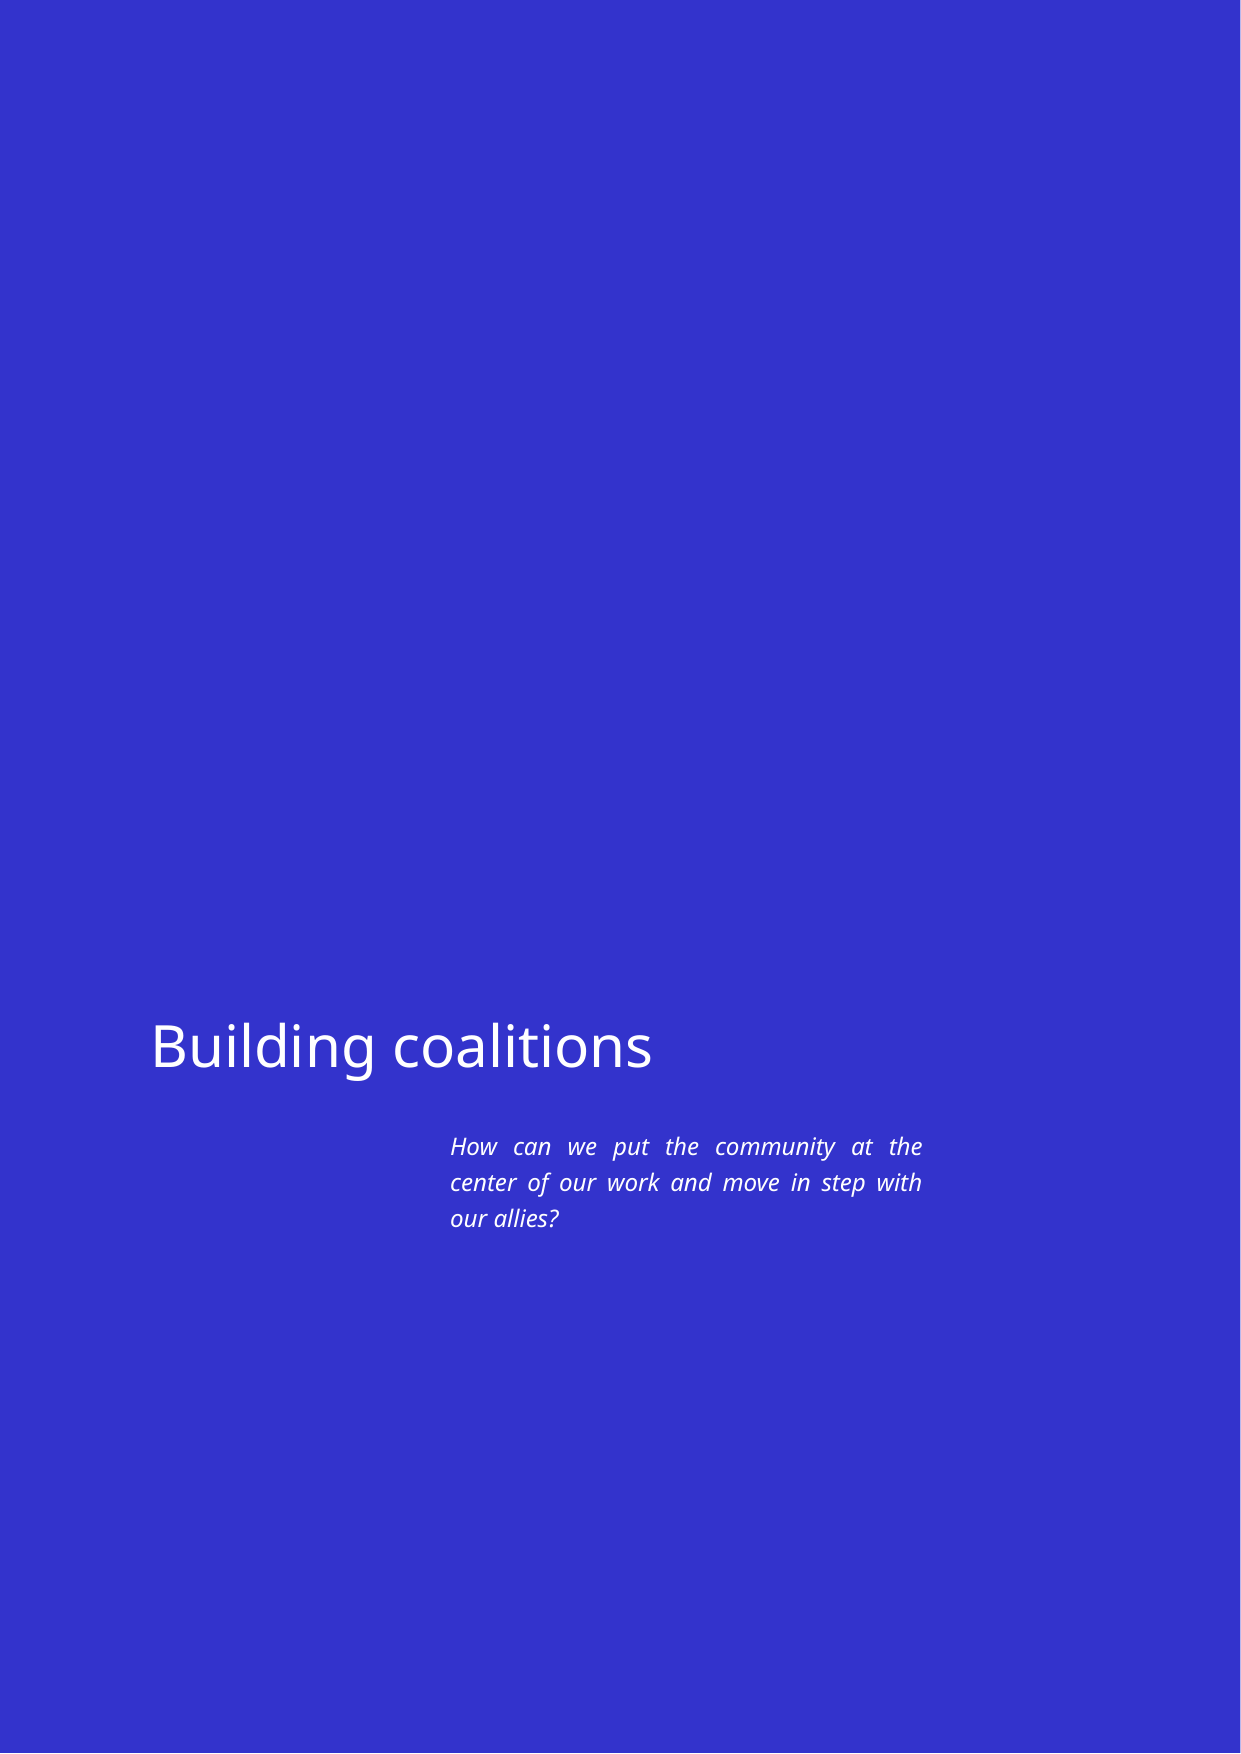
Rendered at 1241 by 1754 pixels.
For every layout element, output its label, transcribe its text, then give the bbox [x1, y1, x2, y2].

subtitle Building coalitions [150, 1005, 941, 1084]
text How can we put the community at the center of our work and move in step with our allies? [450, 1129, 926, 1234]
